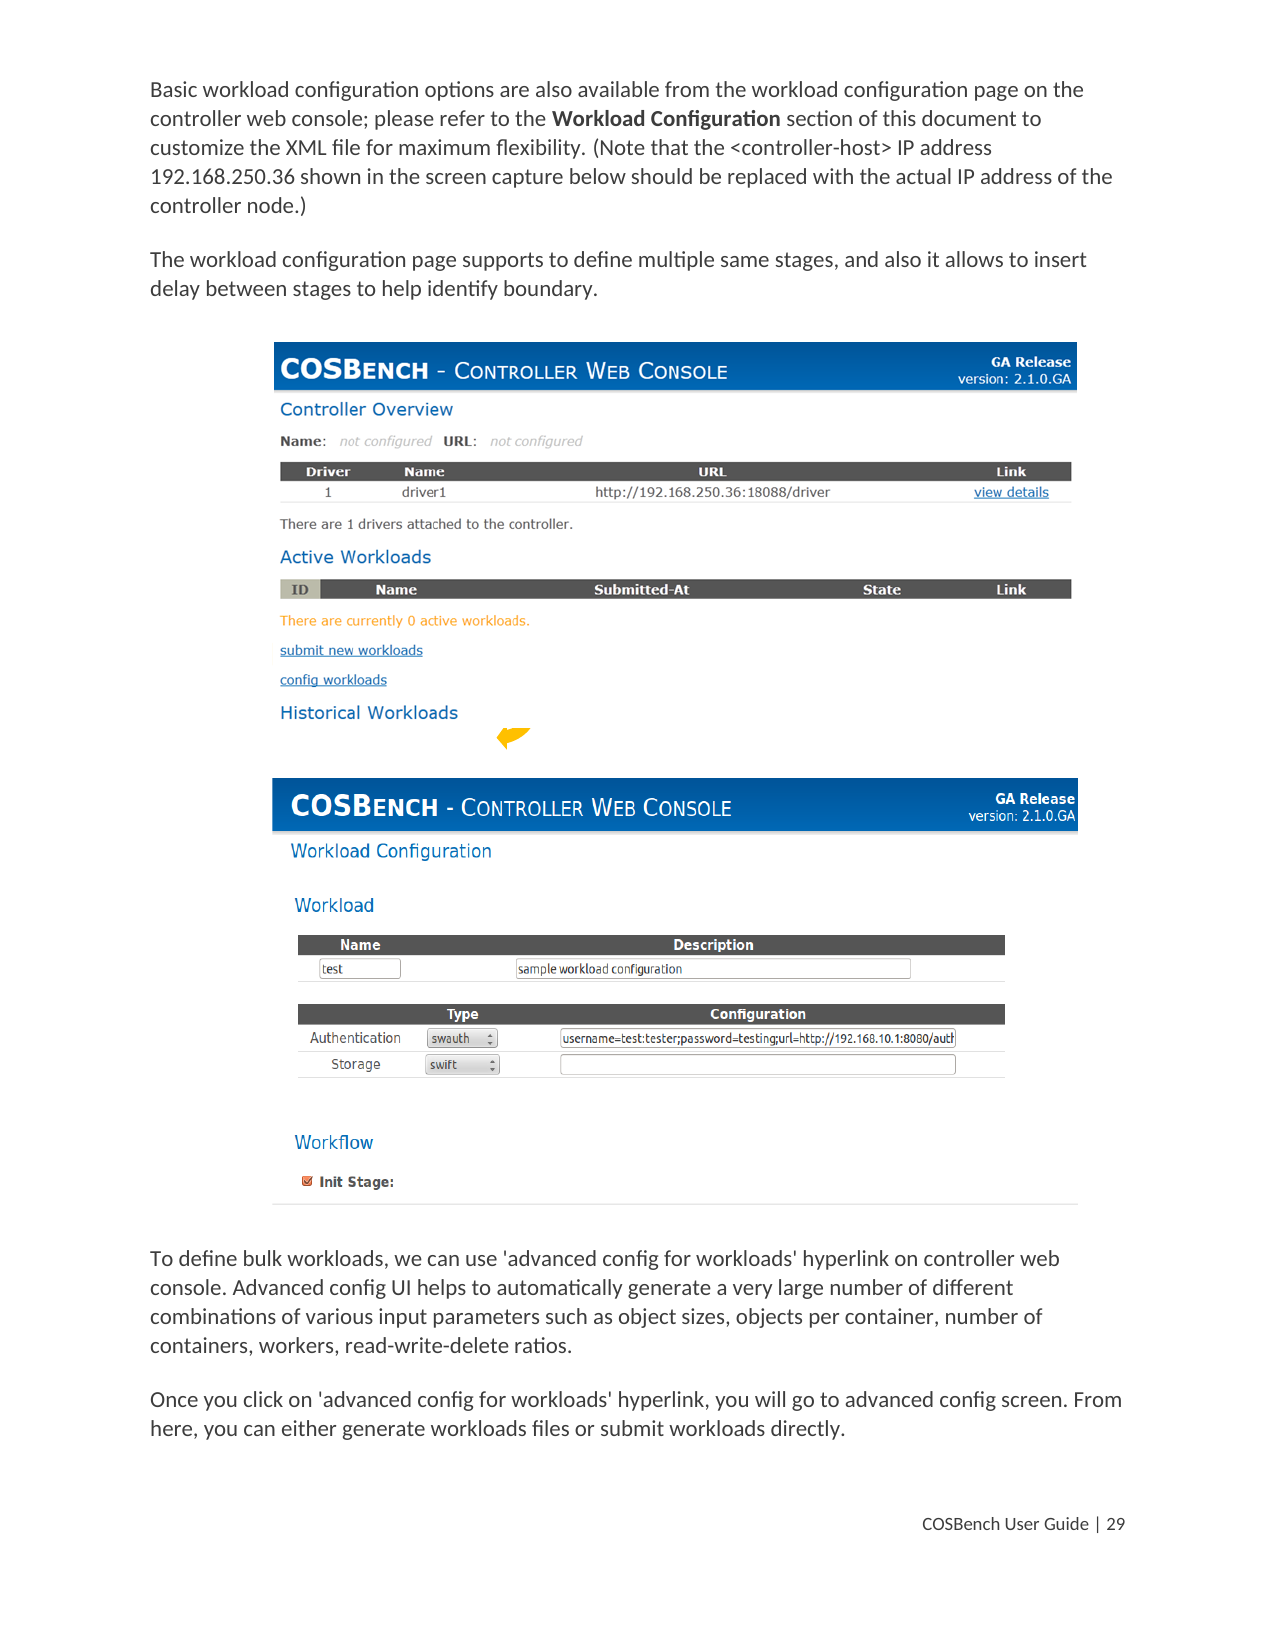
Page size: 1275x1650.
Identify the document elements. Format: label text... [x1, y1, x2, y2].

picture [272, 341, 1078, 728]
text To define bulk workloads, we can use 'advanced config for workloads' hyperlink on controller web console. Advanced config UI helps to automatically generate a very large number of different combinations of various input parameters such as object sizes, objects per container, number of containers, workers, read-write-delete ratios. [150, 1244, 1125, 1359]
picture [272, 778, 1078, 1205]
text Once you click on 'advanced config for workloads' hyperlink, you will go to advanced config screen. From here, you can either generate workloads files or submit workloads directly. [150, 1385, 1125, 1442]
text Basic workload configuration options are also available from the workload configuration page on the controller web console; please refer to the Workload Configuration section of this document to customize the XML file for maximum flexibility. (Note that the <controller-host> IP address 192.168.250.36 shown in the screen capture below should be replaced with the actual IP address of the controller node.) [150, 75, 1125, 219]
text The workload configuration page supports to define multiple same stages, and also it allows to insert delay between stages to help identify boundary. [150, 245, 1125, 302]
